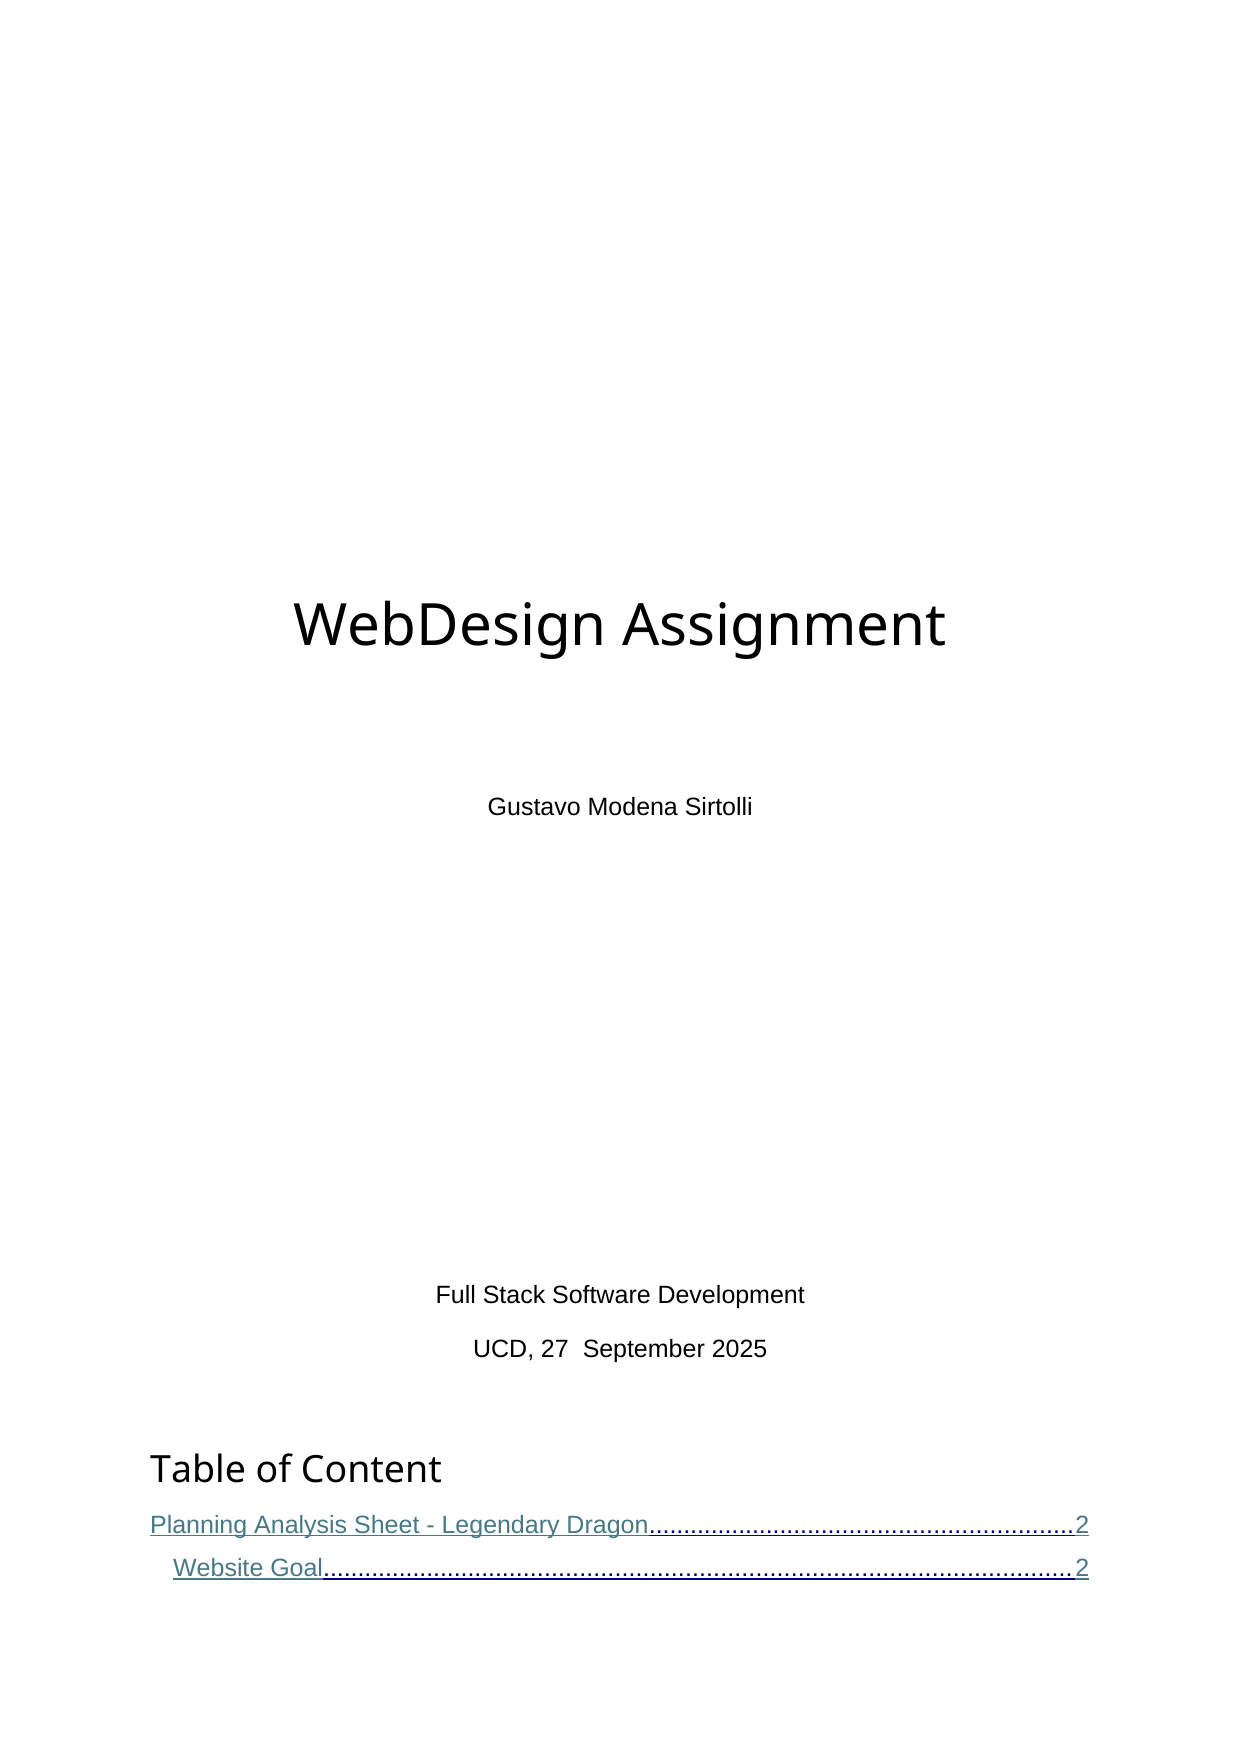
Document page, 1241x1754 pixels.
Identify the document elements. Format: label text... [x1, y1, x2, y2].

text Planning Analysis Sheet - Legendary Dragon 2 [150, 1510, 1090, 1538]
text UCD, 27 September 2025 [150, 1334, 1090, 1363]
text Full Stack Software Development [150, 1280, 1090, 1308]
text WebDesign Assignment [150, 583, 1090, 663]
text Website Goal 2 [173, 1553, 1090, 1582]
text Table of Content [150, 1442, 1090, 1493]
text Gustavo Modena Sirtolli [150, 792, 1090, 821]
